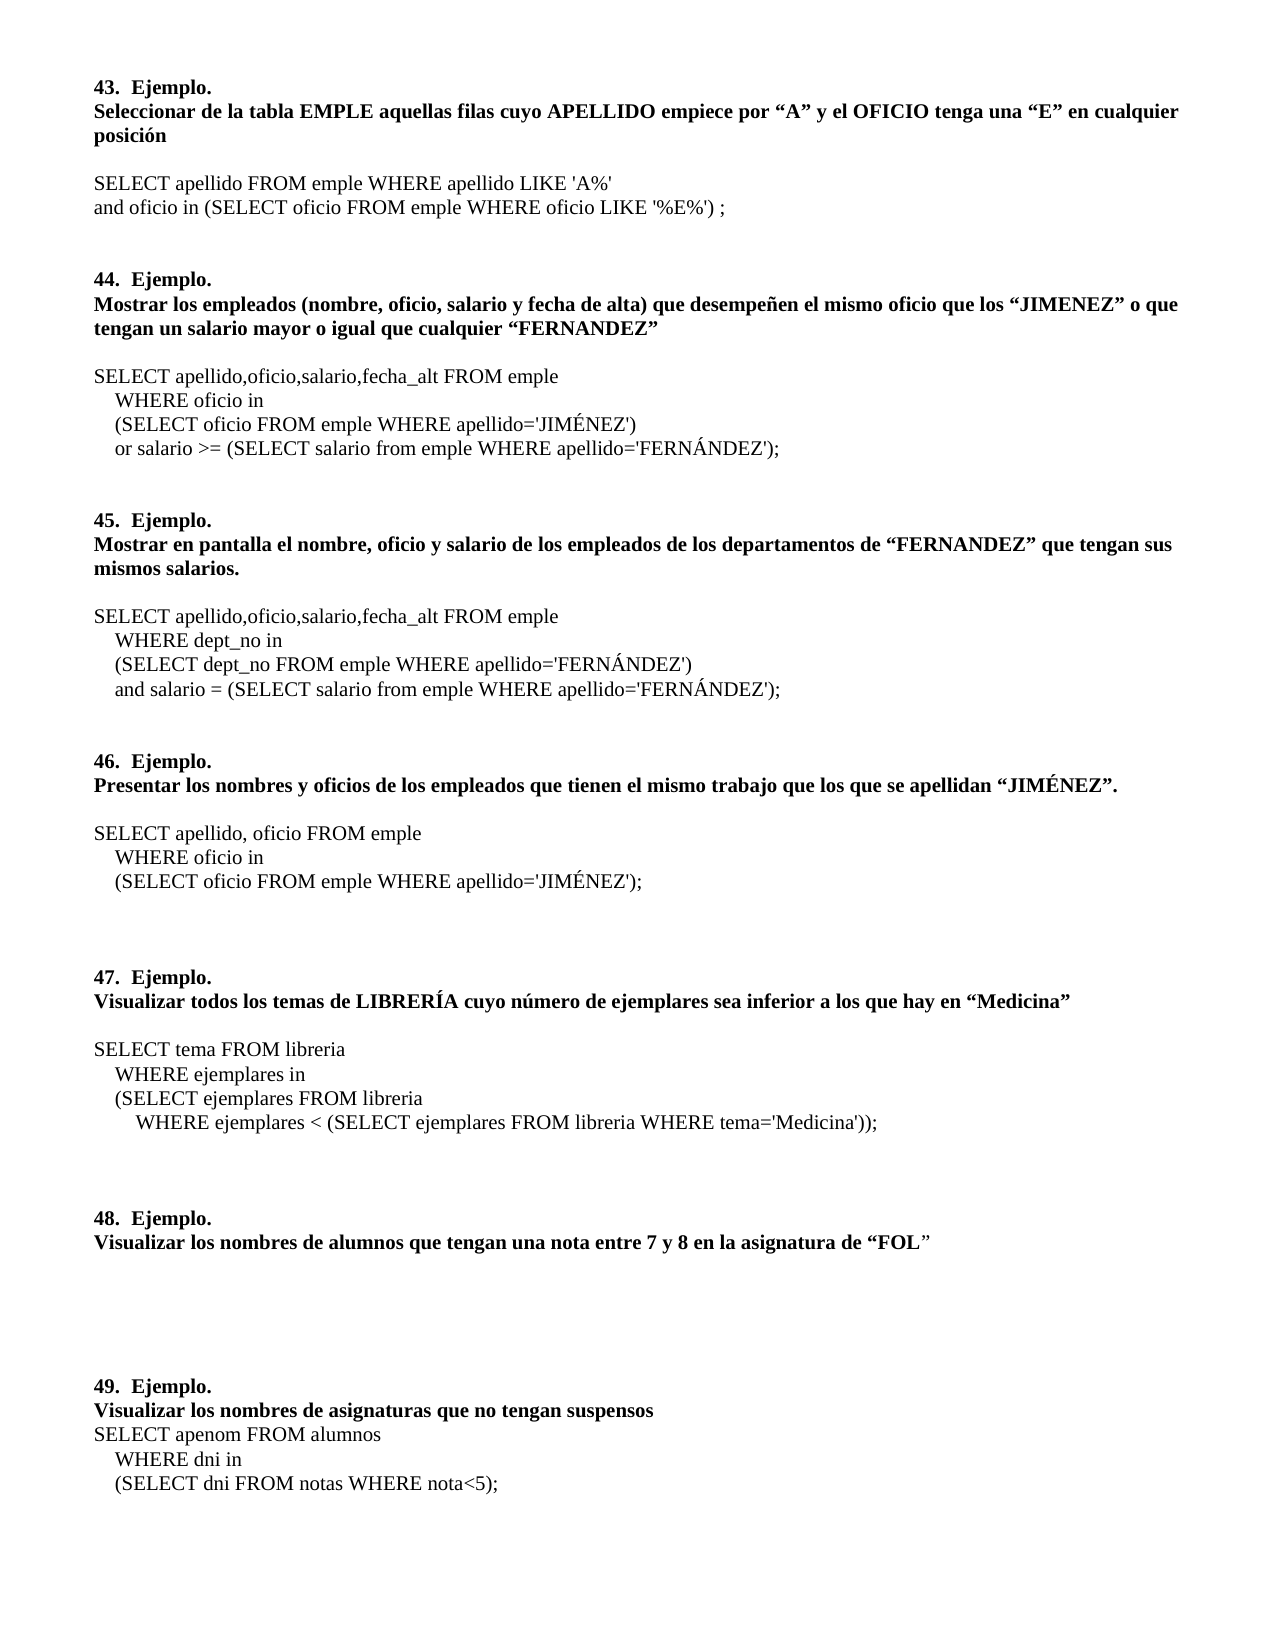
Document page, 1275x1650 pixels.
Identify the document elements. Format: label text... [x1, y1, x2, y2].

text WHERE dni in [94, 1446, 1181, 1471]
text SELECT tema FROM libreria [94, 1037, 1181, 1061]
text WHERE ejemplares < (SELECT ejemplares FROM libreria WHERE tema='Medicina')); [94, 1109, 1181, 1134]
text SELECT apellido,oficio,salario,fecha_alt FROM emple [94, 364, 1181, 388]
list Ejemplo. [94, 267, 1181, 291]
text WHERE ejemplares in [94, 1061, 1181, 1086]
text and oficio in (SELECT oficio FROM emple WHERE oficio LIKE '%E%') ; [94, 195, 1181, 219]
text SELECT apellido,oficio,salario,fecha_alt FROM emple [94, 604, 1181, 628]
list Ejemplo. [94, 965, 1181, 989]
text Seleccionar de la tabla EMPLE aquellas filas cuyo APELLIDO empiece por “A” y el OFICIO tenga una “E” en cualquier posición [94, 99, 1181, 147]
text Mostrar los empleados (nombre, oficio, salario y fecha de alta) que desempeñen el mismo oficio que los “JIMENEZ” o que tengan un salario mayor o igual que cualquier “FERNANDEZ” [94, 291, 1181, 339]
text Presentar los nombres y oficios de los empleados que tienen el mismo trabajo que los que se apellidan “JIMÉNEZ”. [94, 773, 1181, 797]
text Visualizar los nombres de asignaturas que no tengan suspensos [94, 1398, 1181, 1422]
text WHERE oficio in [94, 388, 1181, 412]
text or salario >= (SELECT salario from emple WHERE apellido='FERNÁNDEZ'); [94, 436, 1181, 460]
text (SELECT ejemplares FROM libreria [94, 1086, 1181, 1109]
list Ejemplo. [94, 508, 1181, 532]
text Visualizar los nombres de alumnos que tengan una nota entre 7 y 8 en la asignatura de “FOL” [94, 1230, 1181, 1254]
text SELECT apellido FROM emple WHERE apellido LIKE 'A%' [94, 171, 1181, 195]
text WHERE oficio in [94, 845, 1181, 869]
text and salario = (SELECT salario from emple WHERE apellido='FERNÁNDEZ'); [94, 676, 1181, 701]
text Mostrar en pantalla el nombre, oficio y salario de los empleados de los departamentos de “FERNANDEZ” que tengan sus mismos salarios. [94, 532, 1181, 580]
list Ejemplo. [94, 1374, 1181, 1398]
list Ejemplo. [94, 75, 1181, 99]
text SELECT apellido, oficio FROM emple [94, 821, 1181, 845]
text SELECT apenom FROM alumnos [94, 1422, 1181, 1446]
text (SELECT oficio FROM emple WHERE apellido='JIMÉNEZ') [94, 412, 1181, 436]
text (SELECT dept_no FROM emple WHERE apellido='FERNÁNDEZ') [94, 652, 1181, 676]
text (SELECT dni FROM notas WHERE nota<5); [94, 1471, 1181, 1494]
list Ejemplo. [94, 749, 1181, 773]
text Visualizar todos los temas de LIBRERÍA cuyo número de ejemplares sea inferior a los que hay en “Medicina” [94, 989, 1181, 1013]
text (SELECT oficio FROM emple WHERE apellido='JIMÉNEZ'); [94, 869, 1181, 893]
text WHERE dept_no in [94, 628, 1181, 652]
list Ejemplo. [94, 1206, 1181, 1230]
